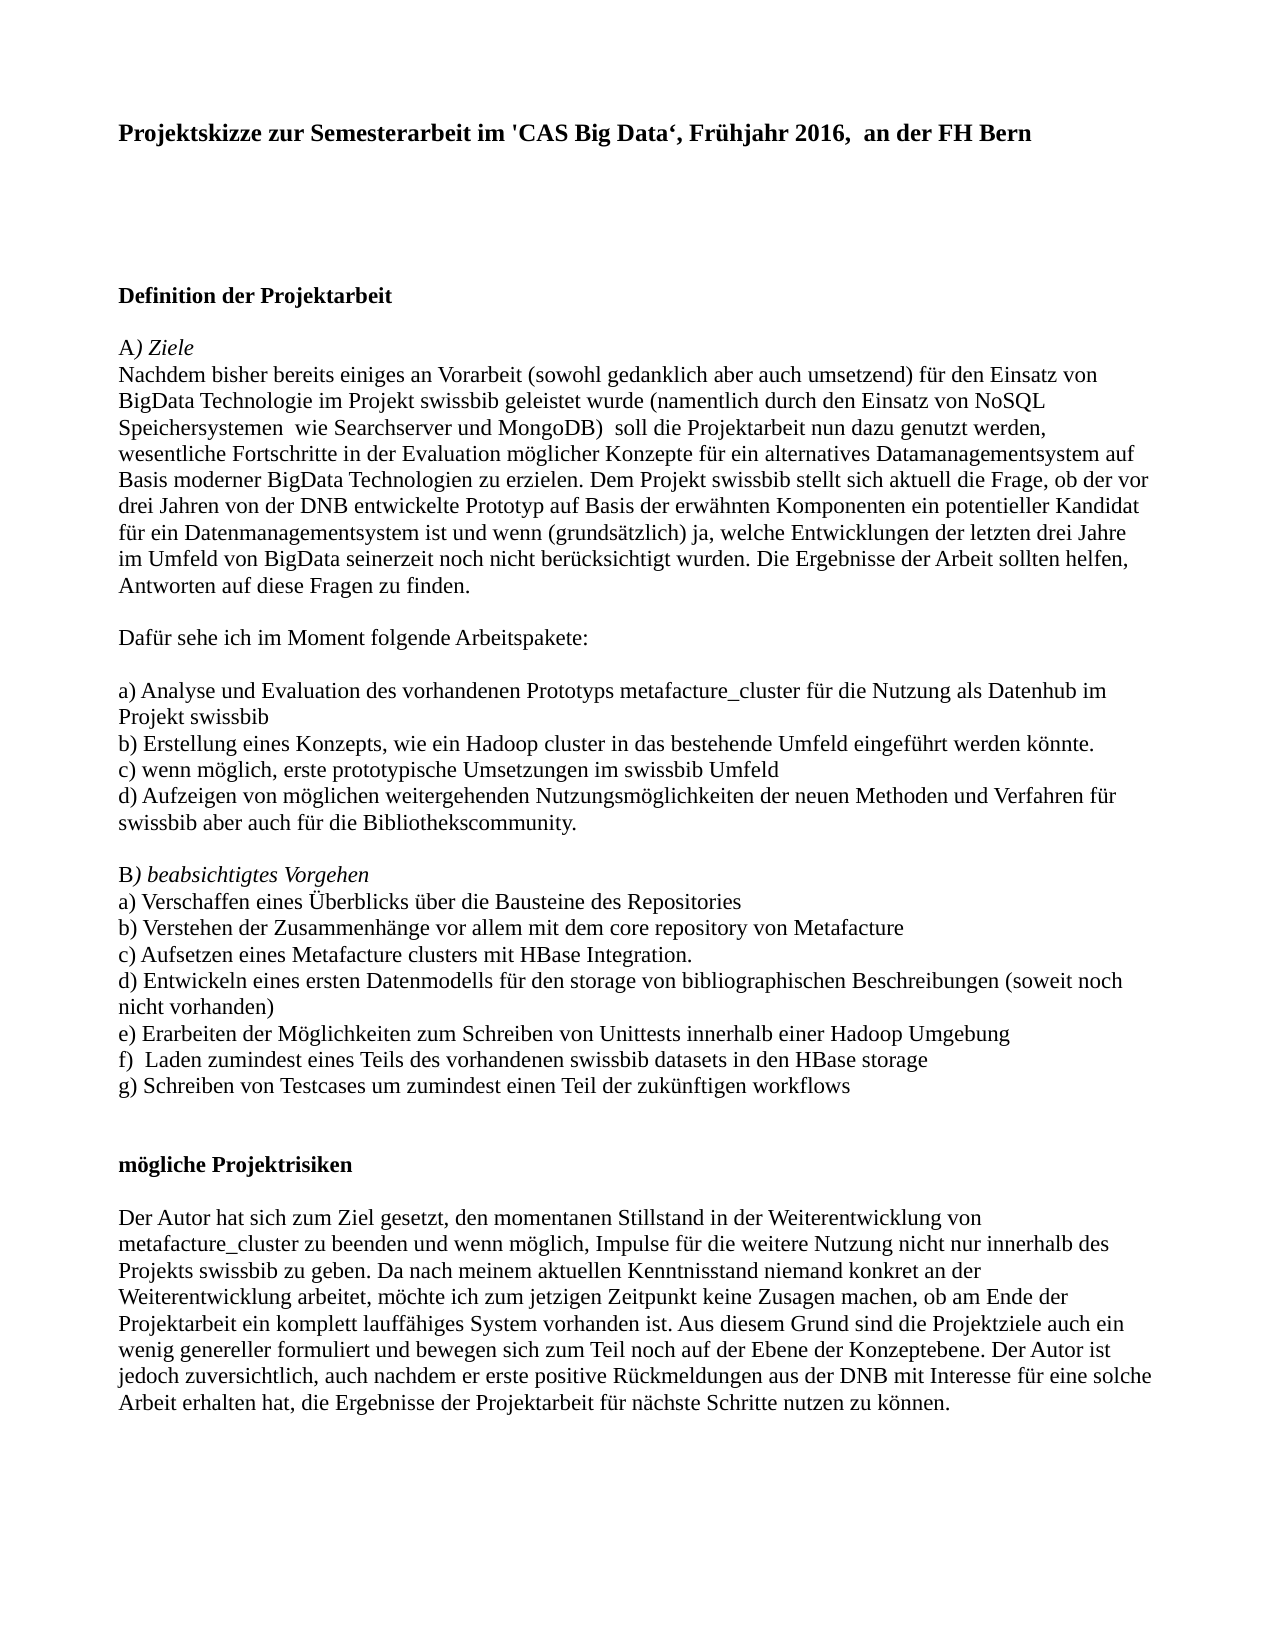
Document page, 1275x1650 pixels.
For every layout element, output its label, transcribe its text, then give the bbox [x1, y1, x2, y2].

text Definition der Projektarbeit A) Ziele Nachdem bisher bereits einiges an Vorarbeit (sowohl gedanklich aber auch umsetzend) für den Einsatz von BigData Technologie im Projekt swissbib geleistet wurde (namentlich durch den Einsatz von NoSQL Speichersystemen wie Searchserver und MongoDB) soll die Projektarbeit nun dazu genutzt werden, wesentliche Fortschritte in der Evaluation möglicher Konzepte für ein alternatives Datamanagementsystem auf Basis moderner BigData Technologien zu erzielen. Dem Projekt swissbib stellt sich aktuell die Frage, ob der vor drei Jahren von der DNB entwickelte Prototyp auf Basis der erwähnten Komponenten ein potentieller Kandidat für ein Datenmanagementsystem ist und wenn (grundsätzlich) ja, welche Entwicklungen der letzten drei Jahre im Umfeld von BigData seinerzeit noch nicht berücksichtigt wurden. Die Ergebnisse der Arbeit sollten helfen, Antworten auf diese Fragen zu finden. Dafür sehe ich im Moment folgende Arbeitspakete: a) Analyse und Evaluation des vorhandenen Prototyps metafacture_cluster für die Nutzung als Datenhub im Projekt swissbib b) Erstellung eines Konzepts, wie ein Hadoop cluster in das bestehende Umfeld eingeführt werden könnte. c) wenn möglich, erste prototypische Umsetzungen im swissbib Umfeld d) Aufzeigen von möglichen weitergehenden Nutzungsmöglichkeiten der neuen Methoden und Verfahren für swissbib aber auch für die Bibliothekscommunity. B) beabsichtigtes Vorgehen a) Verschaffen eines Überblicks über die Bausteine des Repositories b) Verstehen der Zusammenhänge vor allem mit dem core repository von Metafacture c) Aufsetzen eines Metafacture clusters mit HBase Integration. d) Entwickeln eines ersten Datenmodells für den storage von bibliographischen Beschreibungen (soweit noch nicht vorhanden) e) Erarbeiten der Möglichkeiten zum Schreiben von Unittests innerhalb einer Hadoop Umgebung f) Laden zumindest eines Teils des vorhandenen swissbib datasets in den HBase storage g) Schreiben von Testcases um zumindest einen Teil der zukünftigen workflows mögliche Projektrisiken Der Autor hat sich zum Ziel gesetzt, den momentanen Stillstand in der Weiterentwicklung von metafacture_cluster zu beenden und wenn möglich, Impulse für die weitere Nutzung nicht nur innerhalb des Projekts swissbib zu geben. Da nach meinem aktuellen Kenntnisstand niemand konkret an der Weiterentwicklung arbeitet, möchte ich zum jetzigen Zeitpunkt keine Zusagen machen, ob am Ende der Projektarbeit ein komplett lauffähiges System vorhanden ist. Aus diesem Grund sind die Projektziele auch ein wenig genereller formuliert und bewegen sich zum Teil noch auf der Ebene der Konzeptebene. Der Autor ist jedoch zuversichtlich, auch nachdem er erste positive Rückmeldungen aus der DNB mit Interesse für eine solche Arbeit erhalten hat, die Ergebnisse der Projektarbeit für nächste Schritte nutzen zu können. [118, 176, 1157, 1520]
